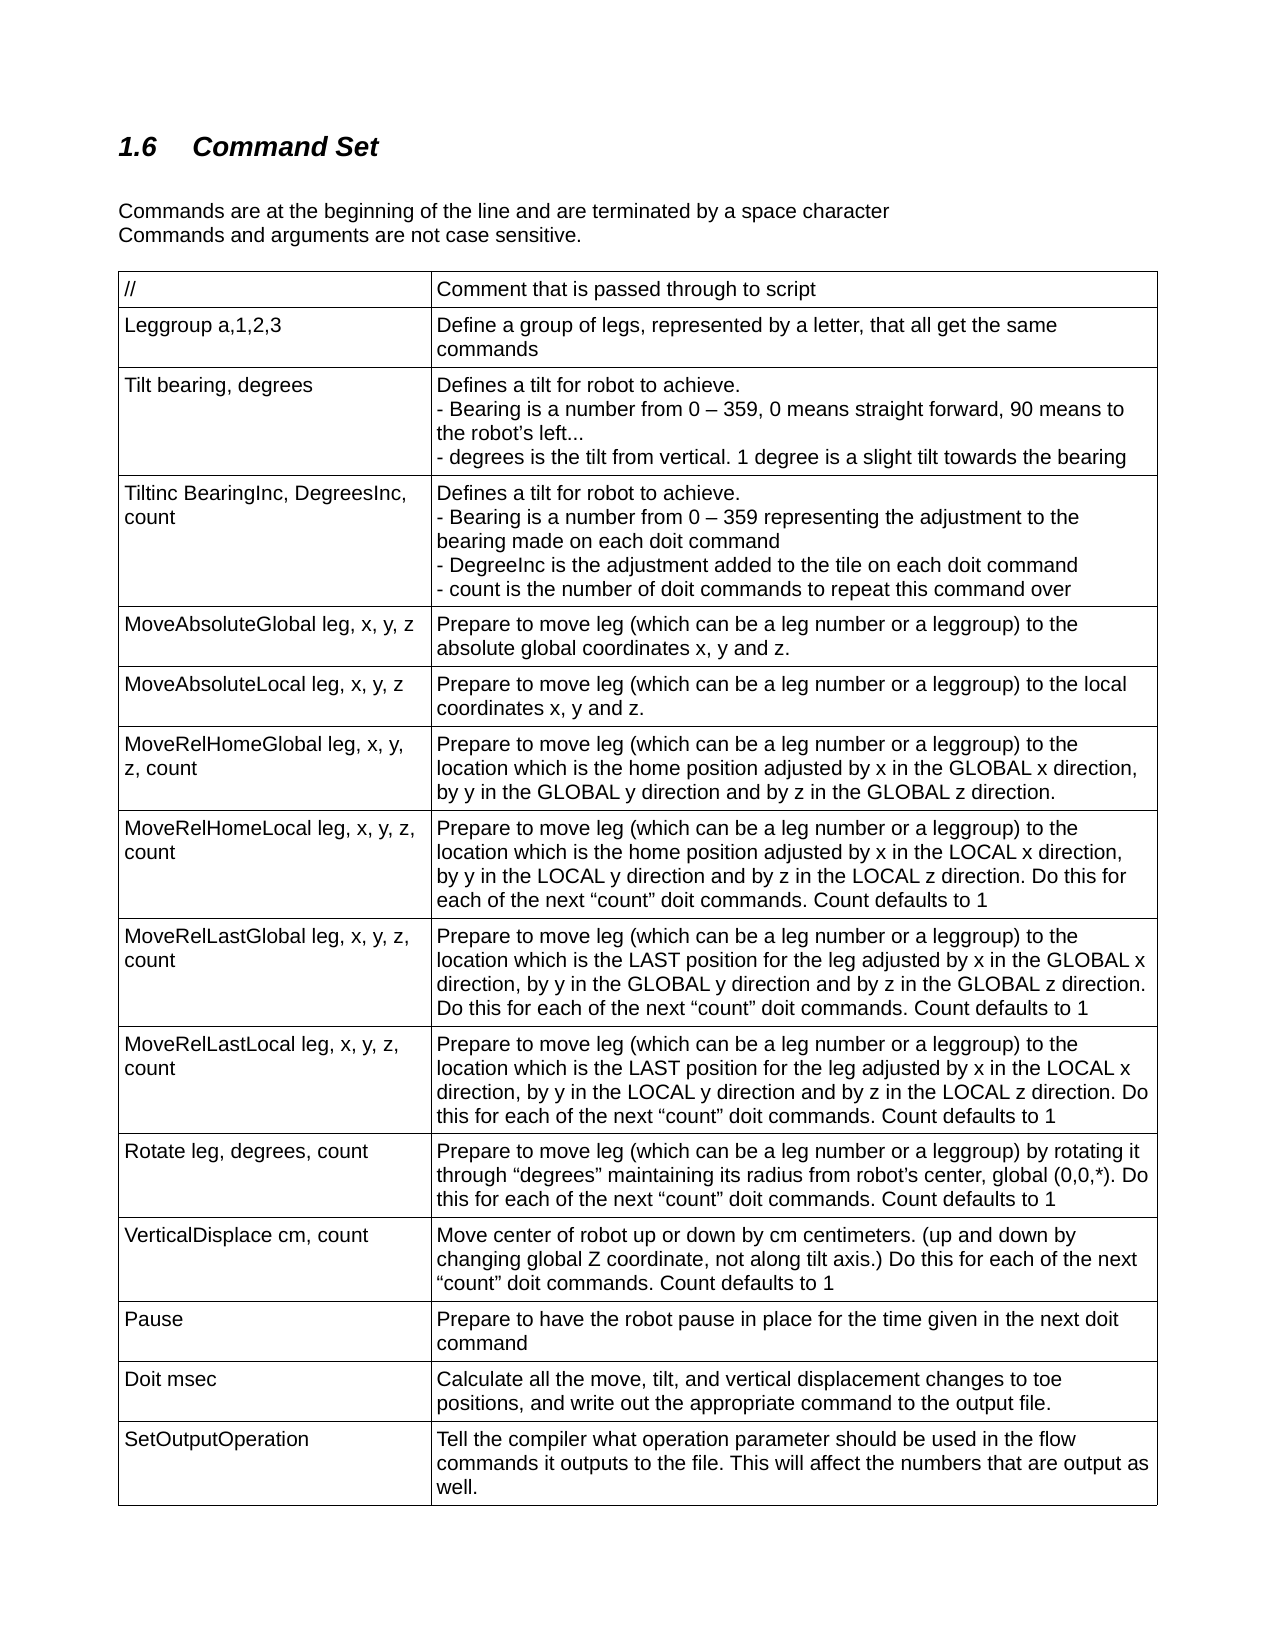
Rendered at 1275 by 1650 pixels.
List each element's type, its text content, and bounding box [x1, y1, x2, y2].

table_cell Prepare to have the robot pause in place for the time given in the next doit command [432, 1302, 1157, 1361]
table_header // [119, 272, 431, 307]
table_cell Pause [119, 1302, 431, 1361]
text Commands and arguments are not case sensitive. [118, 223, 1157, 247]
table_cell MoveRelHomeLocal leg, x, y, z, count [119, 811, 431, 918]
table_header Comment that is passed through to script [432, 272, 1157, 307]
table_cell Tell the compiler what operation parameter should be used in the flow commands it outputs to the file. This will affect the numbers that are output as well. [432, 1422, 1157, 1505]
table_cell Prepare to move leg (which can be a leg number or a leggroup) to the absolute global coordinates x, y and z. [432, 607, 1157, 666]
table_cell Define a group of legs, represented by a letter, that all get the same commands [432, 308, 1157, 367]
table_cell MoveAbsoluteGlobal leg, x, y, z [119, 607, 431, 666]
table_cell Doit msec [119, 1362, 431, 1421]
table_cell Move center of robot up or down by cm centimeters. (up and down by changing global Z coordinate, not along tilt axis.) Do this for each of the next “count” doit commands. Count defaults to 1 [432, 1218, 1157, 1301]
table_cell Rotate leg, degrees, count [119, 1134, 431, 1217]
table_cell MoveAbsoluteLocal leg, x, y, z [119, 667, 431, 726]
table_cell Prepare to move leg (which can be a leg number or a leggroup) to the location which is the home position adjusted by x in the LOCAL x direction, by y in the LOCAL y direction and by z in the LOCAL z direction. Do this for each of the next “count” doit commands. Count defaults to 1 [432, 811, 1157, 918]
subtitle Command Set [118, 131, 1157, 162]
table_cell Leggroup a,1,2,3 [119, 308, 431, 367]
text Commands are at the beginning of the line and are terminated by a space character [118, 199, 1157, 223]
table_cell Prepare to move leg (which can be a leg number or a leggroup) to the location which is the LAST position for the leg adjusted by x in the GLOBAL x direction, by y in the GLOBAL y direction and by z in the GLOBAL z direction. Do this for each of the next “count” doit commands. Count defaults to 1 [432, 919, 1157, 1026]
table_cell Prepare to move leg (which can be a leg number or a leggroup) to the location which is the home position adjusted by x in the GLOBAL x direction, by y in the GLOBAL y direction and by z in the GLOBAL z direction. [432, 727, 1157, 810]
table_cell Prepare to move leg (which can be a leg number or a leggroup) to the local coordinates x, y and z. [432, 667, 1157, 726]
table_cell Prepare to move leg (which can be a leg number or a leggroup) to the location which is the LAST position for the leg adjusted by x in the LOCAL x direction, by y in the LOCAL y direction and by z in the LOCAL z direction. Do this for each of the next “count” doit commands. Count defaults to 1 [432, 1027, 1157, 1133]
table_cell Tiltinc BearingInc, DegreesInc, count [119, 476, 431, 606]
table_cell Tilt bearing, degrees [119, 368, 431, 474]
table_cell VerticalDisplace cm, count [119, 1218, 431, 1301]
table_cell MoveRelHomeGlobal leg, x, y, z, count [119, 727, 431, 810]
table_cell Calculate all the move, tilt, and vertical displacement changes to toe positions, and write out the appropriate command to the output file. [432, 1362, 1157, 1421]
table_cell Prepare to move leg (which can be a leg number or a leggroup) by rotating it through “degrees” maintaining its radius from robot’s center, global (0,0,*). Do this for each of the next “count” doit commands. Count defaults to 1 [432, 1134, 1157, 1217]
table_cell Defines a tilt for robot to achieve. - Bearing is a number from 0 – 359 representing the adjustment to the bearing made on each doit command - DegreeInc is the adjustment added to the tile on each doit command - count is the number of doit commands to repeat this command over [432, 476, 1157, 606]
table_cell MoveRelLastGlobal leg, x, y, z, count [119, 919, 431, 1026]
table_cell SetOutputOperation [119, 1422, 431, 1505]
table_cell MoveRelLastLocal leg, x, y, z, count [119, 1027, 431, 1133]
table_cell Defines a tilt for robot to achieve. - Bearing is a number from 0 – 359, 0 means straight forward, 90 means to the robot’s left... - degrees is the tilt from vertical. 1 degree is a slight tilt towards the bearing [432, 368, 1157, 474]
